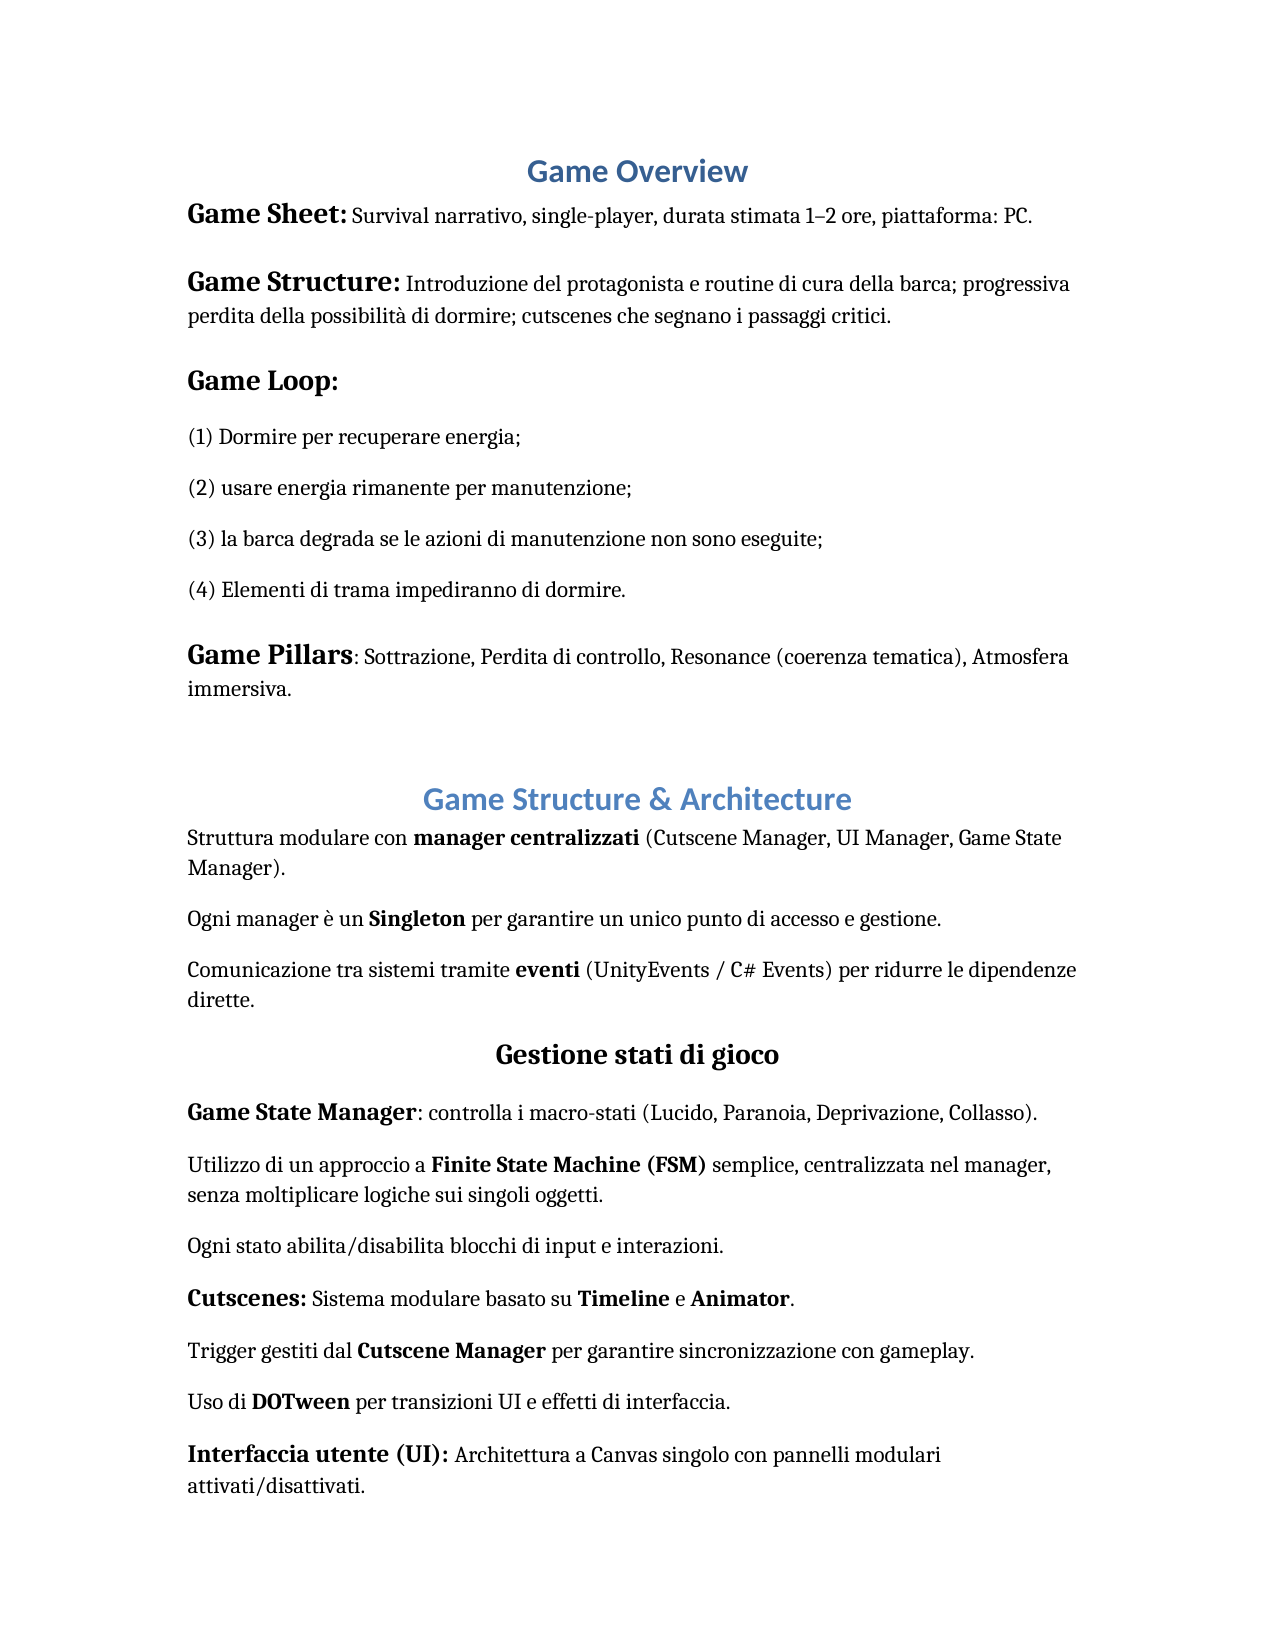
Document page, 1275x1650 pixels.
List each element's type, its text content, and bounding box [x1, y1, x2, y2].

text Utilizzo di un approccio a Finite State Machine (FSM) semplice, centralizzata nel manager, senza moltiplicare logiche sui singoli oggetti. [187, 1152, 1087, 1208]
subtitle Game Overview [187, 150, 1087, 191]
text (2) usare energia rimanente per manutenzione; [187, 475, 1087, 501]
text Ogni manager è un Singleton per garantire un unico punto di accesso e gestione. [187, 906, 1087, 932]
text Trigger gestiti dal Cutscene Manager per garantire sincronizzazione con gameplay. [187, 1338, 1087, 1364]
text Comunicazione tra sistemi tramite eventi (UnityEvents / C# Events) per ridurre le dipendenze dirette. [187, 957, 1087, 1014]
subtitle Game Structure & Architecture [187, 778, 1087, 819]
text Game State Manager: controlla i macro-stati (Lucido, Paranoia, Deprivazione, Collasso). [187, 1098, 1087, 1126]
text Struttura modulare con manager centralizzati (Cutscene Manager, UI Manager, Game State Manager). [187, 825, 1087, 881]
text (4) Elementi di trama impediranno di dormire. Game Pillars: Sottrazione, Perdita di controllo, Resonance (coerenza tematica), Atmosfera immersiva. [187, 577, 1087, 702]
text Ogni stato abilita/disabilita blocchi di input e interazioni. [187, 1233, 1087, 1259]
text Uso di DOTween per transizioni UI e effetti di interfaccia. [187, 1389, 1087, 1415]
text Gestione stati di gioco [187, 1038, 1087, 1072]
text Interfaccia utente (UI): Architettura a Canvas singolo con pannelli modulari attivati/disattivati. [187, 1440, 1087, 1499]
text (1) Dormire per recuperare energia; [187, 424, 1087, 450]
text Cutscenes: Sistema modulare basato su Timeline e Animator. [187, 1284, 1087, 1313]
text (3) la barca degrada se le azioni di manutenzione non sono eseguite; [187, 526, 1087, 552]
text Game Sheet: Survival narrativo, single-player, durata stimata 1–2 ore, piattaforma: PC. Game Structure: Introduzione del protagonista e routine di cura della barca; progressiva perdita della possibilità di dormire; cutscenes che segnano i passaggi critici. Game Loop: [187, 197, 1087, 398]
